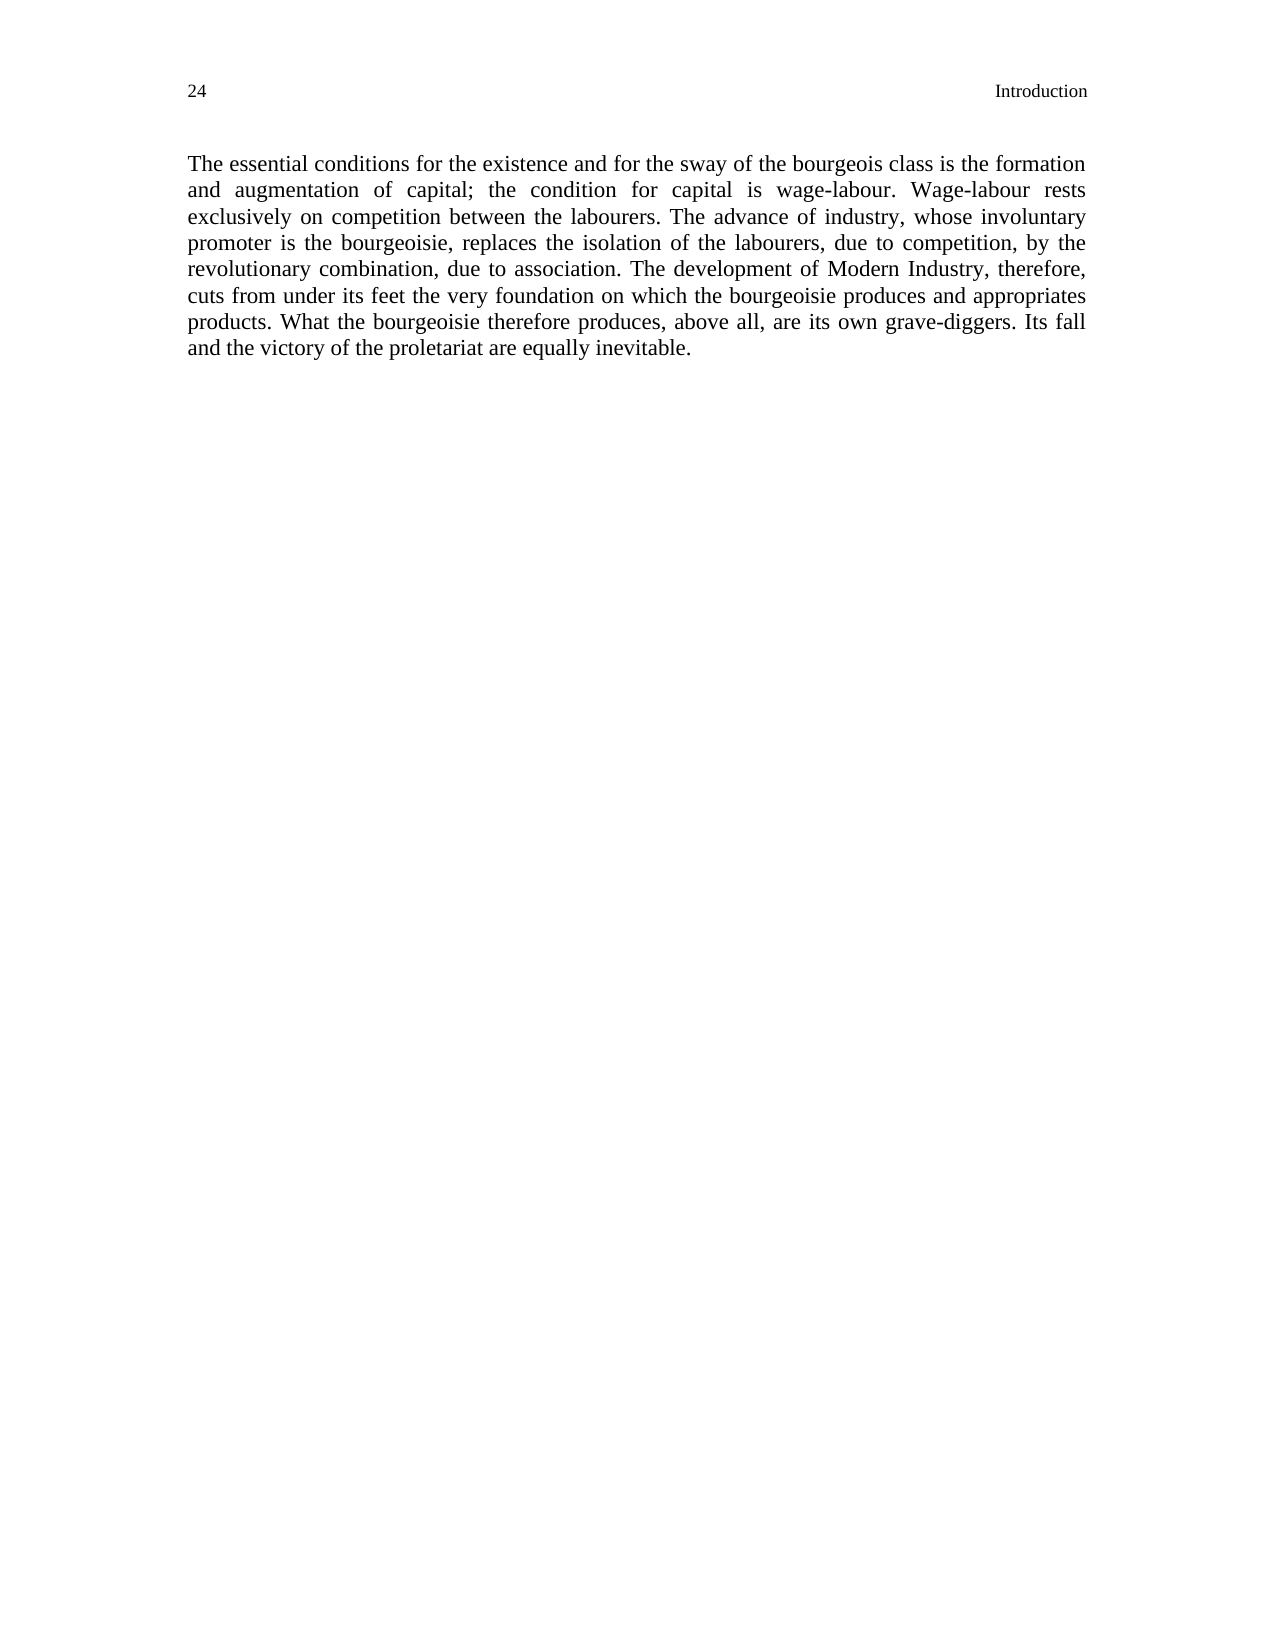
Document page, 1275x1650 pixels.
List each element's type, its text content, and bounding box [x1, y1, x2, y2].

text The essential conditions for the existence and for the sway of the bourgeois class is the formation and augmentation of capital; the condition for capital is wage-labour. Wage-labour rests exclusively on competition between the labourers. The advance of industry, whose involuntary promoter is the bourgeoisie, replaces the isolation of the labourers, due to competition, by the revolutionary combination, due to association. The development of Modern Industry, therefore, cuts from under its feet the very foundation on which the bourgeoisie produces and appropriates products. What the bourgeoisie therefore produces, above all, are its own grave-diggers. Its fall and the victory of the proletariat are equally inevitable. [187, 150, 1087, 361]
